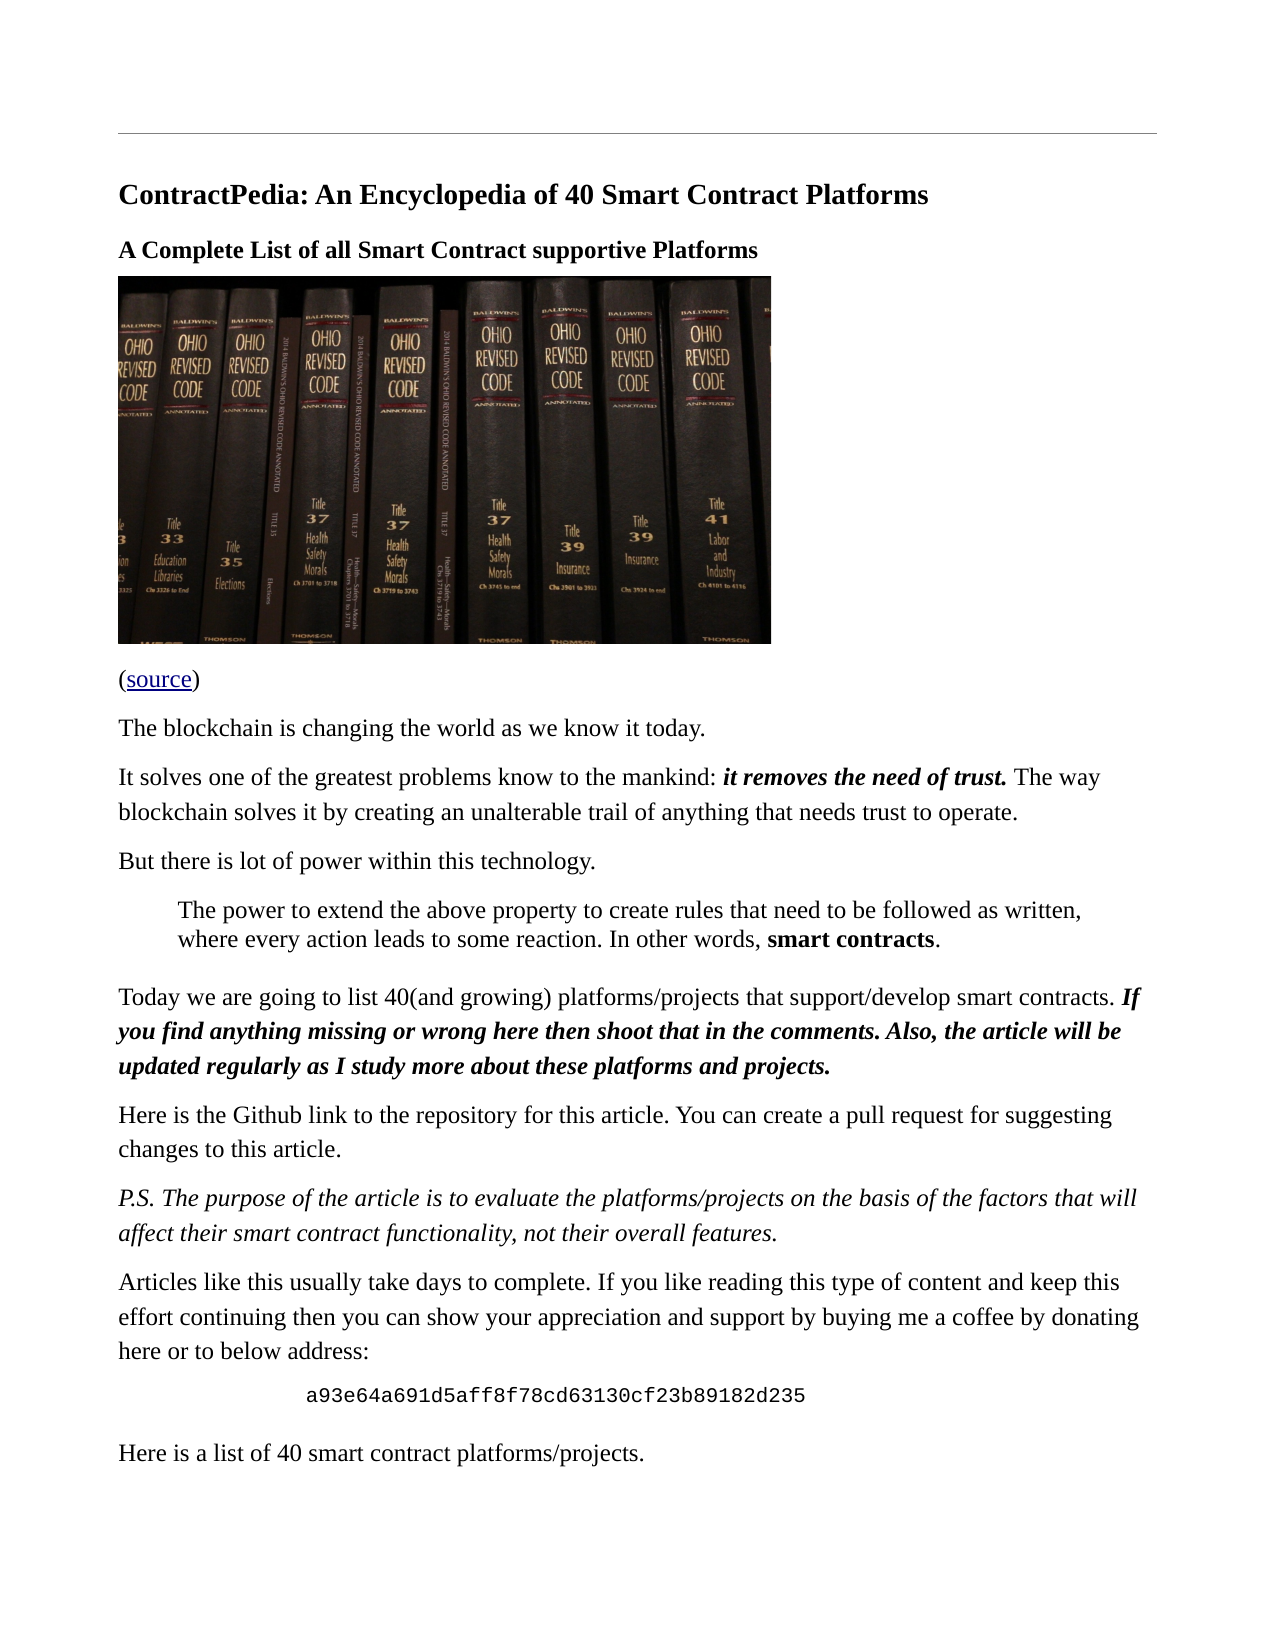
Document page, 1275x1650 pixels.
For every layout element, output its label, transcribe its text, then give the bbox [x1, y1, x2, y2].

text Here is a list of 40 smart contract platforms/projects. [118, 1438, 1157, 1467]
text But there is lot of power within this technology. [118, 846, 1157, 875]
subtitle ContractPedia: An Encyclopedia of 40 Smart Contract Platforms [118, 177, 1157, 210]
text Articles like this usually take days to complete. If you like reading this type of content and keep this effort continuing then you can show your appreciation and support by buying me a coffee by donating here or to below address: [118, 1267, 1157, 1365]
text The blockchain is changing the world as we know it today. [118, 713, 1157, 742]
text (source) [118, 664, 1157, 693]
text Here is the Github link to the repository for this article. You can create a pull request for suggesting changes to this article. [118, 1100, 1157, 1163]
text a93e64a691d5aff8f78cd63130cf23b89182d235 [118, 1385, 1157, 1409]
picture [118, 276, 772, 644]
text Today we are going to list 40(and growing) platforms/projects that support/develop smart contracts. If you find anything missing or wrong here then shoot that in the comments. Also, the article will be updated regularly as I study more about these platforms and projects. [118, 982, 1157, 1080]
text It solves one of the greatest problems know to the mankind: it removes the need of trust. The way blockchain solves it by creating an unalterable trail of anything that needs trust to operate. [118, 762, 1157, 826]
text The power to extend the above property to create rules that need to be followed as written, where every action leads to some reaction. In other words, smart contracts. [177, 895, 1098, 952]
subtitle A Complete List of all Smart Contract supportive Platforms [118, 235, 1157, 264]
text P.S. The purpose of the article is to evaluate the platforms/projects on the basis of the factors that will affect their smart contract functionality, not their overall features. [118, 1183, 1157, 1247]
